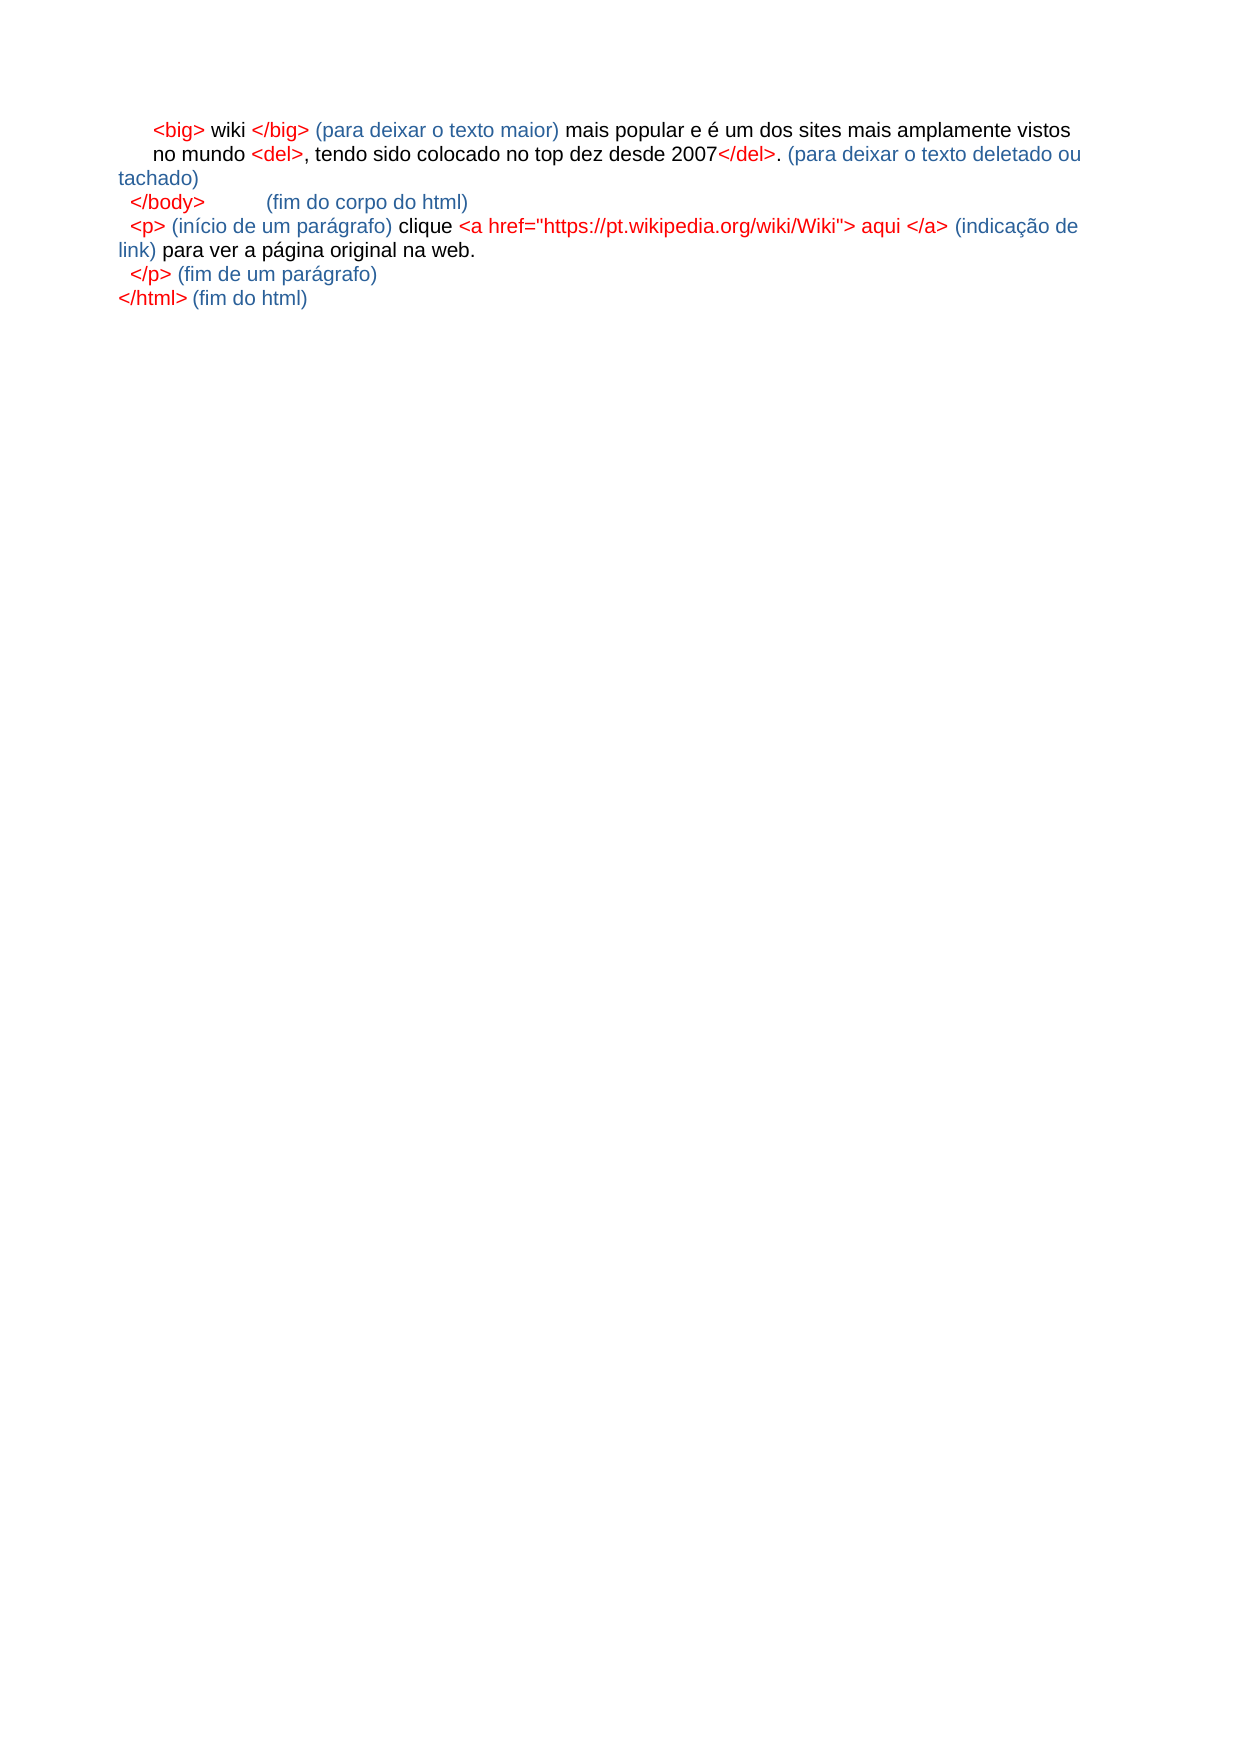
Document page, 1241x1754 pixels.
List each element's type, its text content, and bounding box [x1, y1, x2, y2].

text </html> (fim do html) [118, 286, 1122, 310]
text </p> (fim de um parágrafo) [118, 262, 1122, 286]
text <p> (início de um parágrafo) clique <a href="https://pt.wikipedia.org/wiki/Wiki"> aqui </a> (indicação de link) para ver a página original na web. [118, 214, 1122, 262]
text </body> (fim do corpo do html) [118, 190, 1122, 214]
text no mundo <del>, tendo sido colocado no top dez desde 2007</del>. (para deixar o texto deletado ou tachado) [118, 142, 1122, 190]
text <big> wiki </big> (para deixar o texto maior) mais popular e é um dos sites mais amplamente vistos [118, 118, 1122, 142]
